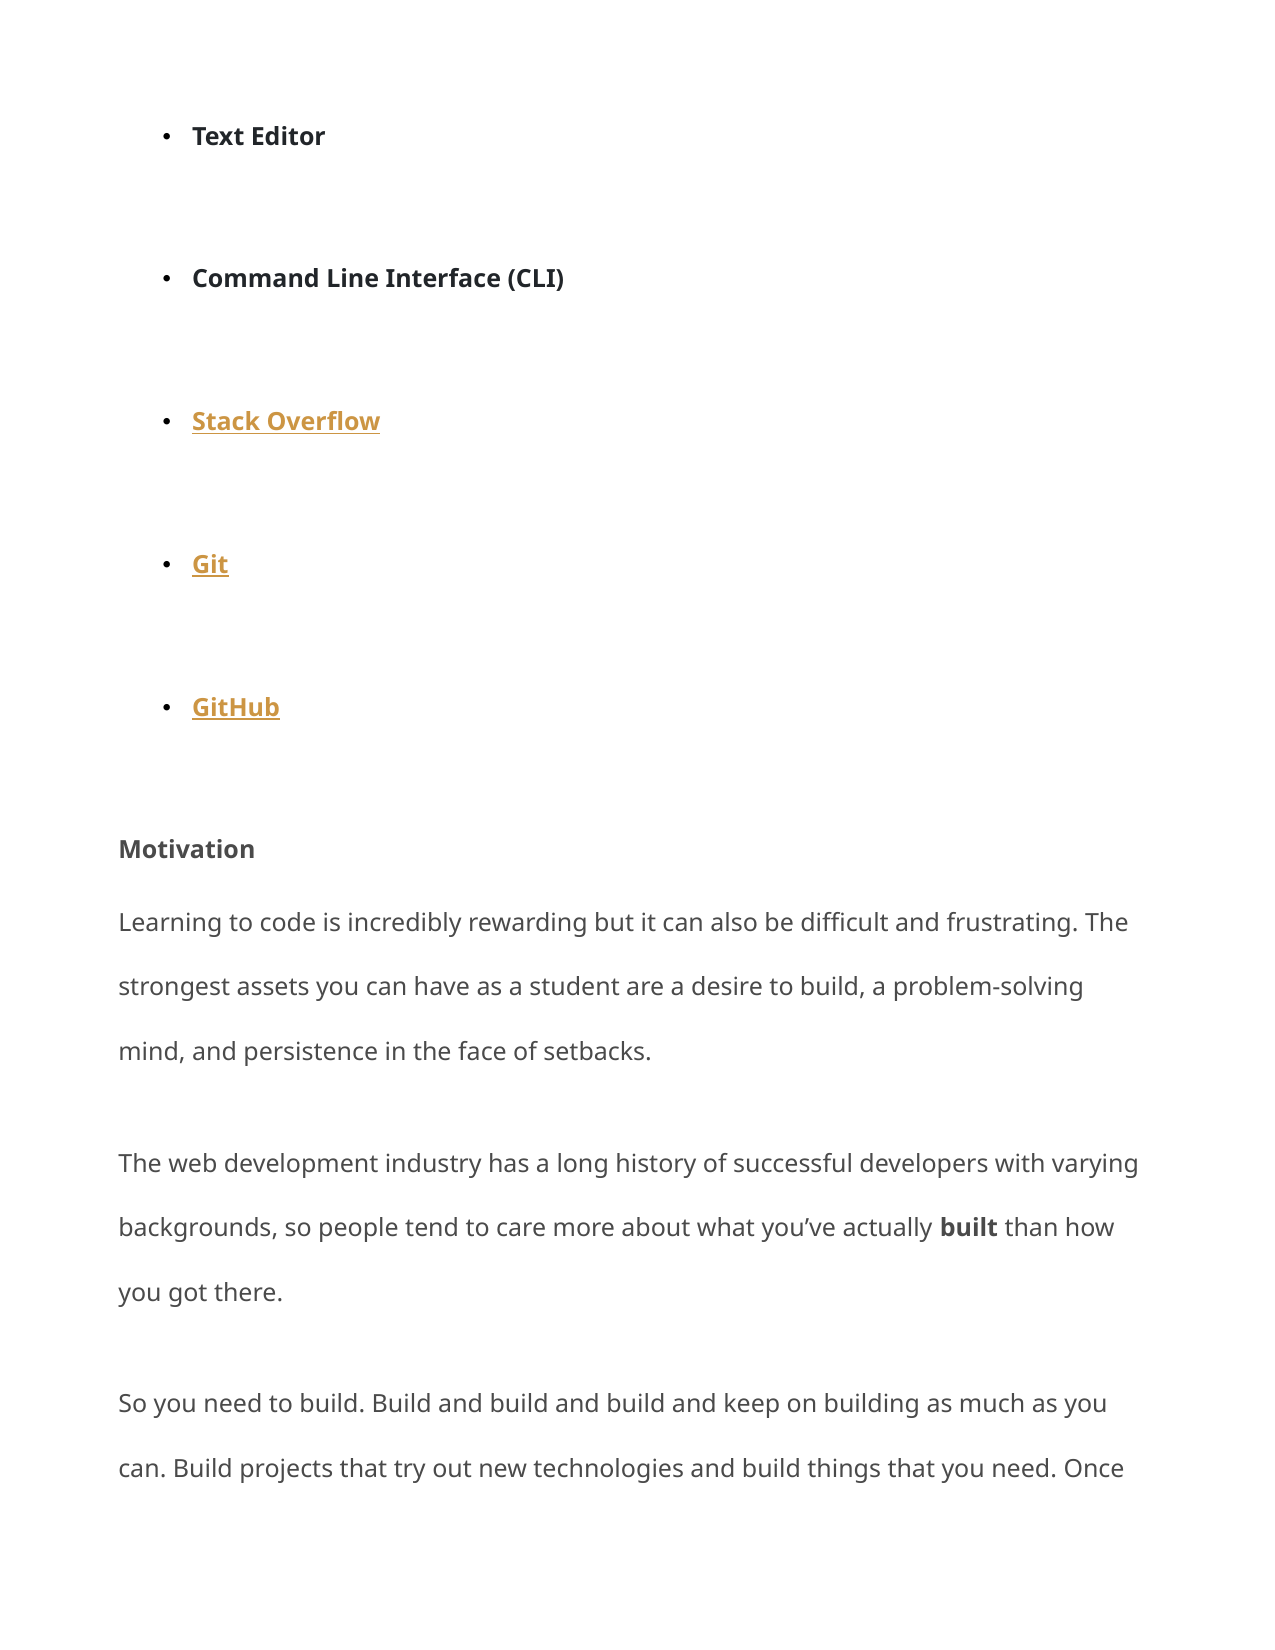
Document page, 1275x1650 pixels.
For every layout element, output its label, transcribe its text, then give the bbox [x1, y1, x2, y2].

list Command Line Interface (CLI) [162, 261, 1157, 295]
text The web development industry has a long history of successful developers with varying backgrounds, so people tend to care more about what you’ve actually built than how you got there. [118, 1145, 1157, 1309]
list GitHub [162, 689, 1157, 723]
text So you need to build. Build and build and build and keep on building as much as you can. Build projects that try out new technologies and build things that you need. Once [118, 1386, 1157, 1485]
text Learning to code is incredibly rewarding but it can also be difficult and frustrating. The strongest assets you can have as a student are a desire to build, a problem-solving mind, and persistence in the face of setbacks. [118, 904, 1157, 1068]
subtitle Motivation [118, 832, 1157, 866]
list Stack Overflow [162, 404, 1157, 438]
list Text Editor [162, 118, 1157, 152]
list Git [162, 547, 1157, 581]
